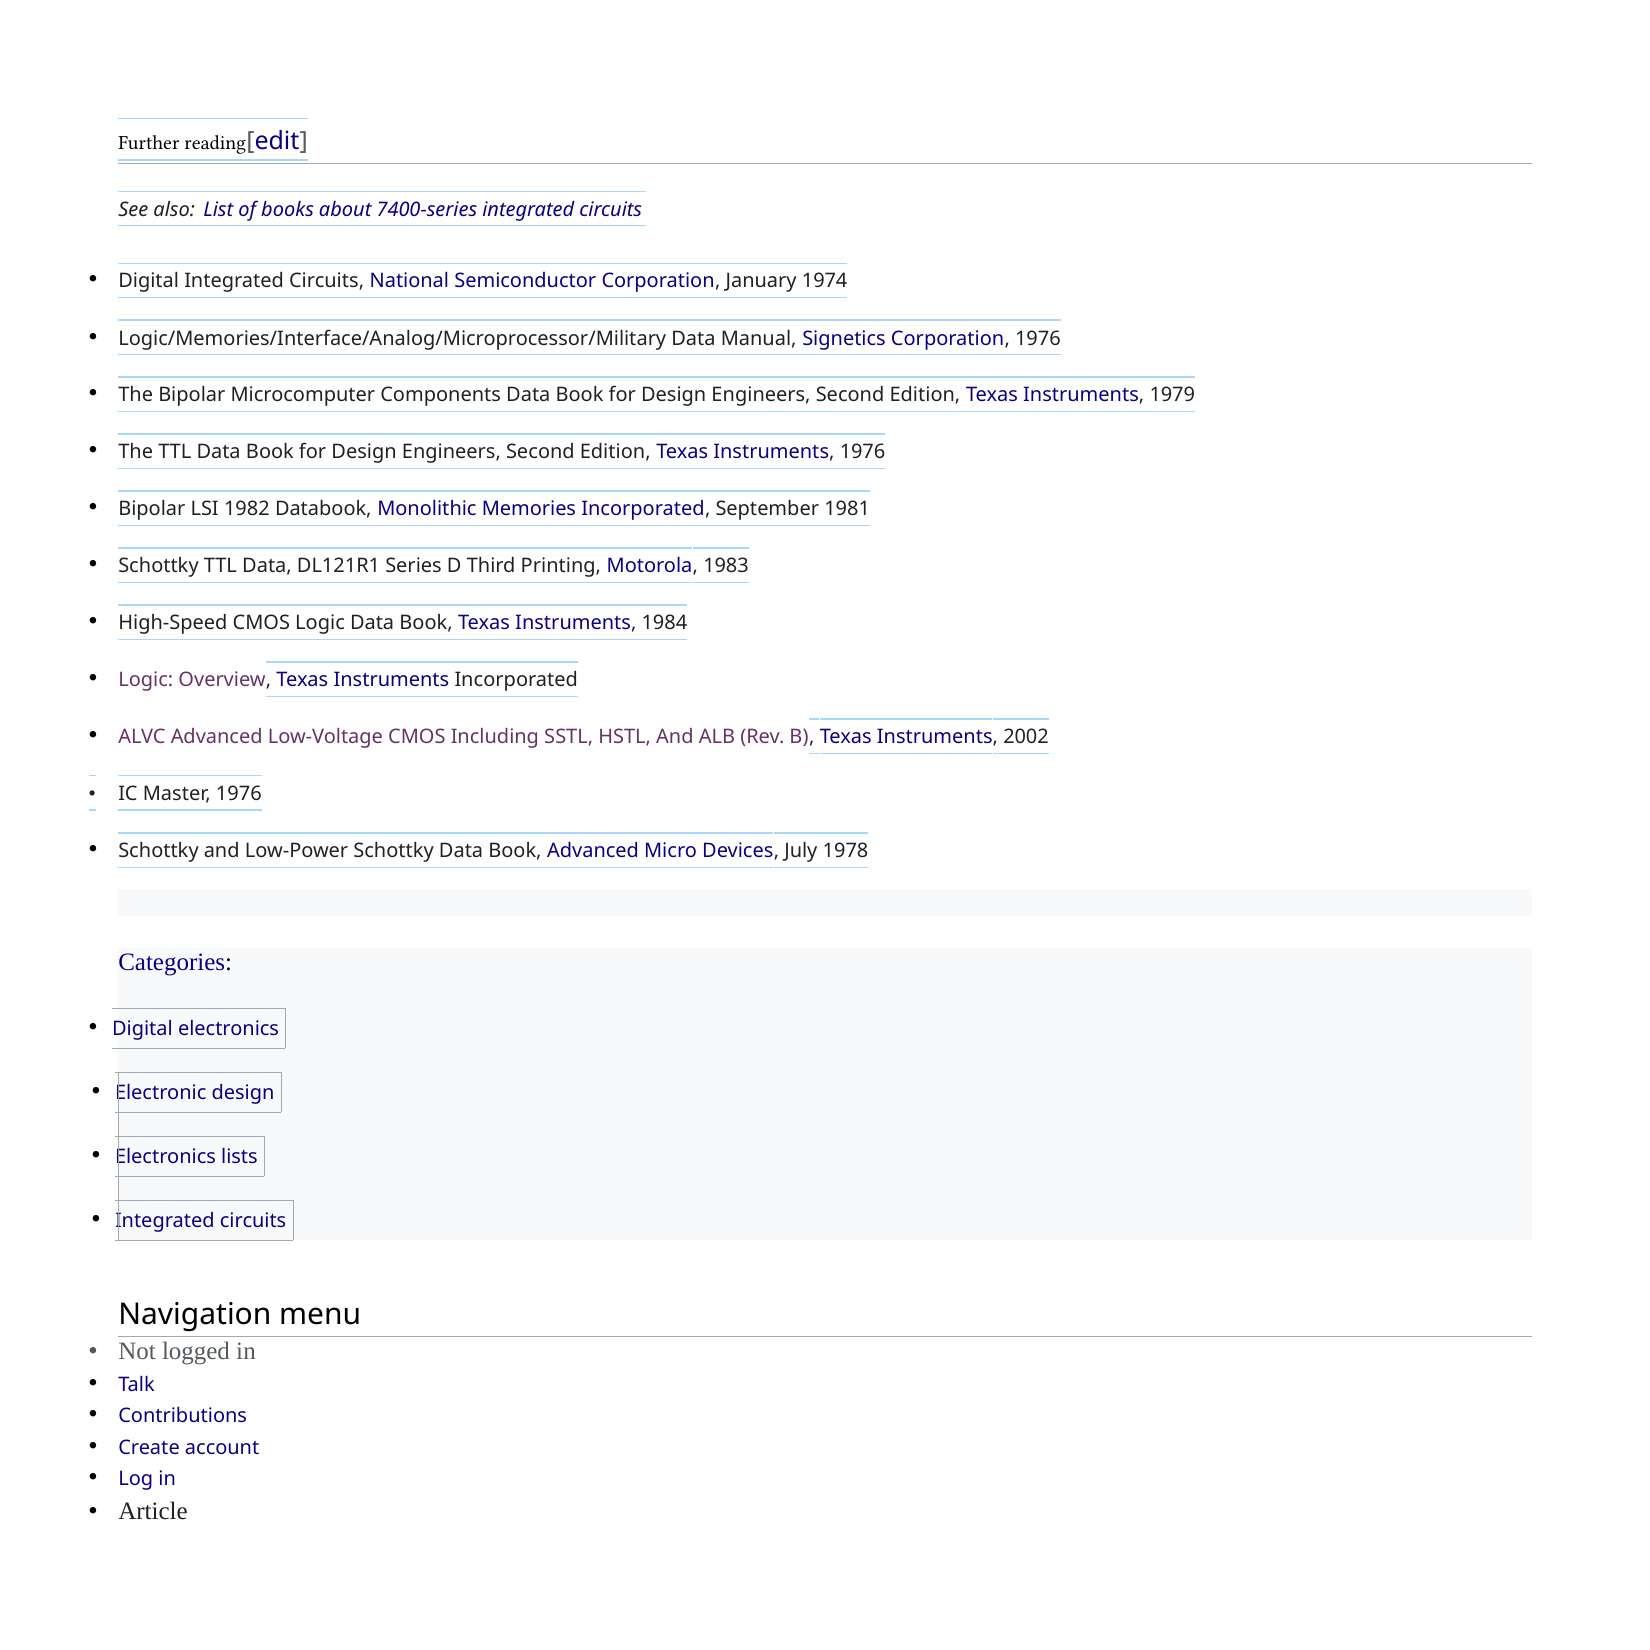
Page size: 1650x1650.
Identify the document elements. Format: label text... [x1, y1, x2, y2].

list Contributions [118, 1401, 1532, 1428]
list IC Master, 1976 [118, 775, 1532, 811]
list Schottky TTL Data, DL121R1 Series D Third Printing, Motorola, 1983 [118, 547, 1532, 583]
list Talk [118, 1370, 1532, 1397]
list Electronics lists [265, 1136, 1532, 1176]
list Electronic design [282, 1072, 1532, 1112]
list Not logged in [118, 1337, 1532, 1365]
list Log in [118, 1464, 1532, 1492]
list Logic/Memories/Interface/Analog/Microprocessor/Military Data Manual, Signetics Corporation, 1976 [118, 319, 1532, 355]
list ALVC Advanced Low-Voltage CMOS Including SSTL, HSTL, And ALB (Rev. B), Texas Instruments, 2002 [118, 718, 1532, 754]
list Create account [118, 1433, 1532, 1460]
subtitle Further reading[edit] [118, 118, 1532, 163]
list Logic: Overview, Texas Instruments Incorporated [118, 661, 1532, 697]
subtitle Navigation menu [118, 1292, 1532, 1336]
list Electronic design [119, 1073, 281, 1112]
list Bipolar LSI 1982 Databook, Monolithic Memories Incorporated, September 1981 [118, 490, 1532, 526]
list Digital Integrated Circuits, National Semiconductor Corporation, January 1974 [118, 262, 1532, 298]
text See also: List of books about 7400-series integrated circuits [118, 191, 1532, 226]
list Integrated circuits [119, 1201, 293, 1240]
list Digital electronics [118, 1009, 285, 1048]
list Electronics lists [119, 1137, 264, 1176]
list Integrated circuits [294, 1200, 1532, 1240]
list Schottky and Low-Power Schottky Data Book, Advanced Micro Devices, July 1978 [118, 832, 1532, 868]
list High-Speed CMOS Logic Data Book, Texas Instruments, 1984 [118, 604, 1532, 640]
list The Bipolar Microcomputer Components Data Book for Design Engineers, Second Edition, Texas Instruments, 1979 [118, 376, 1532, 412]
text Categories: [118, 947, 1532, 976]
list Digital electronics [286, 1008, 1532, 1048]
list The TTL Data Book for Design Engineers, Second Edition, Texas Instruments, 1976 [118, 433, 1532, 469]
list Article [118, 1496, 1532, 1525]
